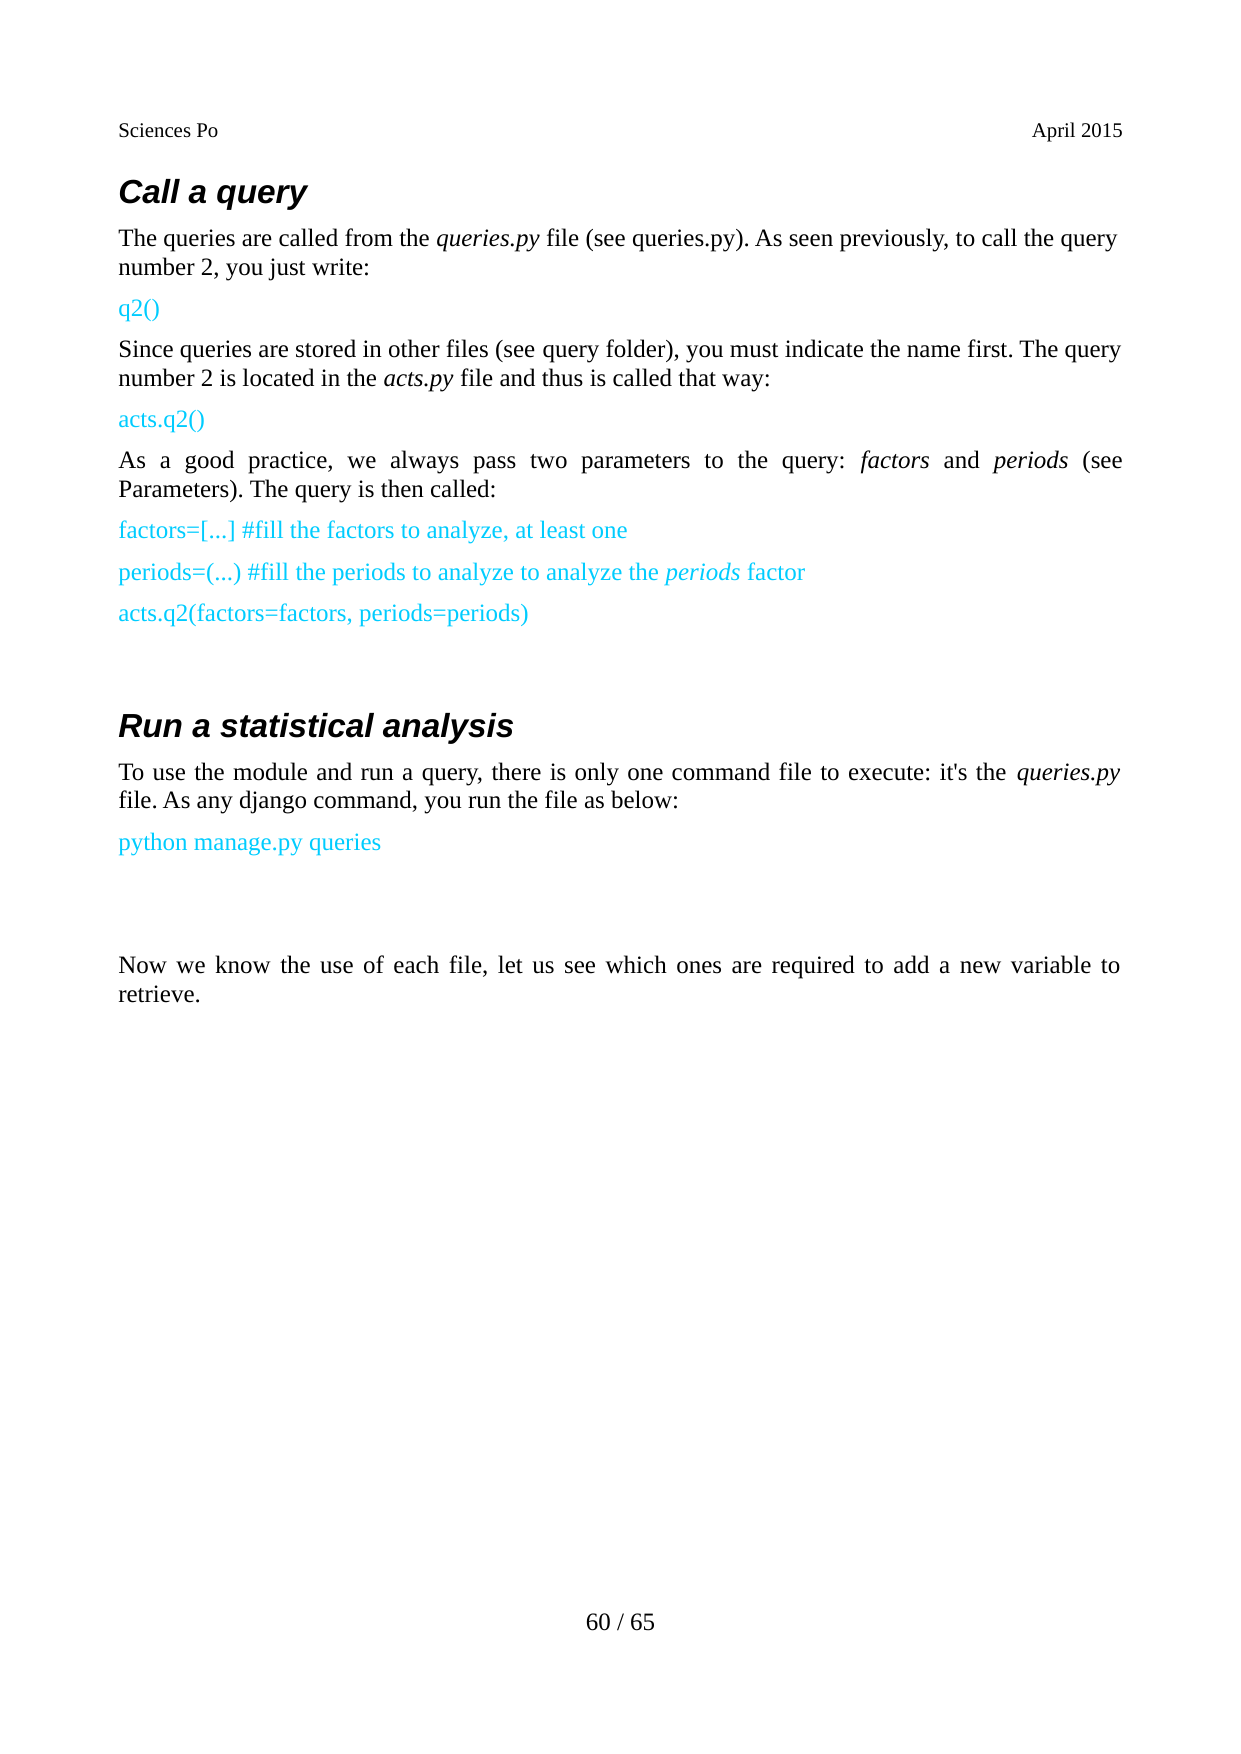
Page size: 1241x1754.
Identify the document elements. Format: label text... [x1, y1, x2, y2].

text periods=(...) #fill the periods to analyze to analyze the periods factor [118, 557, 1122, 586]
subtitle Run a statistical analysis [118, 706, 1122, 744]
text q2() [118, 293, 1122, 322]
text acts.q2() [118, 404, 1122, 433]
text The queries are called from the queries.py file (see queries.py). As seen previously, to call the query number 2, you just write: [118, 223, 1122, 281]
text As a good practice, we always pass two parameters to the query: factors and periods (see Parameters). The query is then called: [118, 446, 1122, 503]
text Since queries are stored in other files (see query folder), you must indicate the name first. The query number 2 is located in the acts.py file and thus is called that way: [118, 334, 1122, 392]
text To use the module and run a query, there is only one command file to execute: it's the queries.py file. As any django command, you run the file as below: [118, 757, 1122, 814]
text acts.q2(factors=factors, periods=periods) [118, 598, 1122, 627]
subtitle Call a query [118, 172, 1122, 211]
text factors=[...] #fill the factors to analyze, at least one [118, 516, 1122, 544]
text python manage.py queries [118, 827, 1122, 855]
list Now we know the use of each file, let us see which ones are required to add a new variable to retrieve. [118, 950, 1122, 1008]
